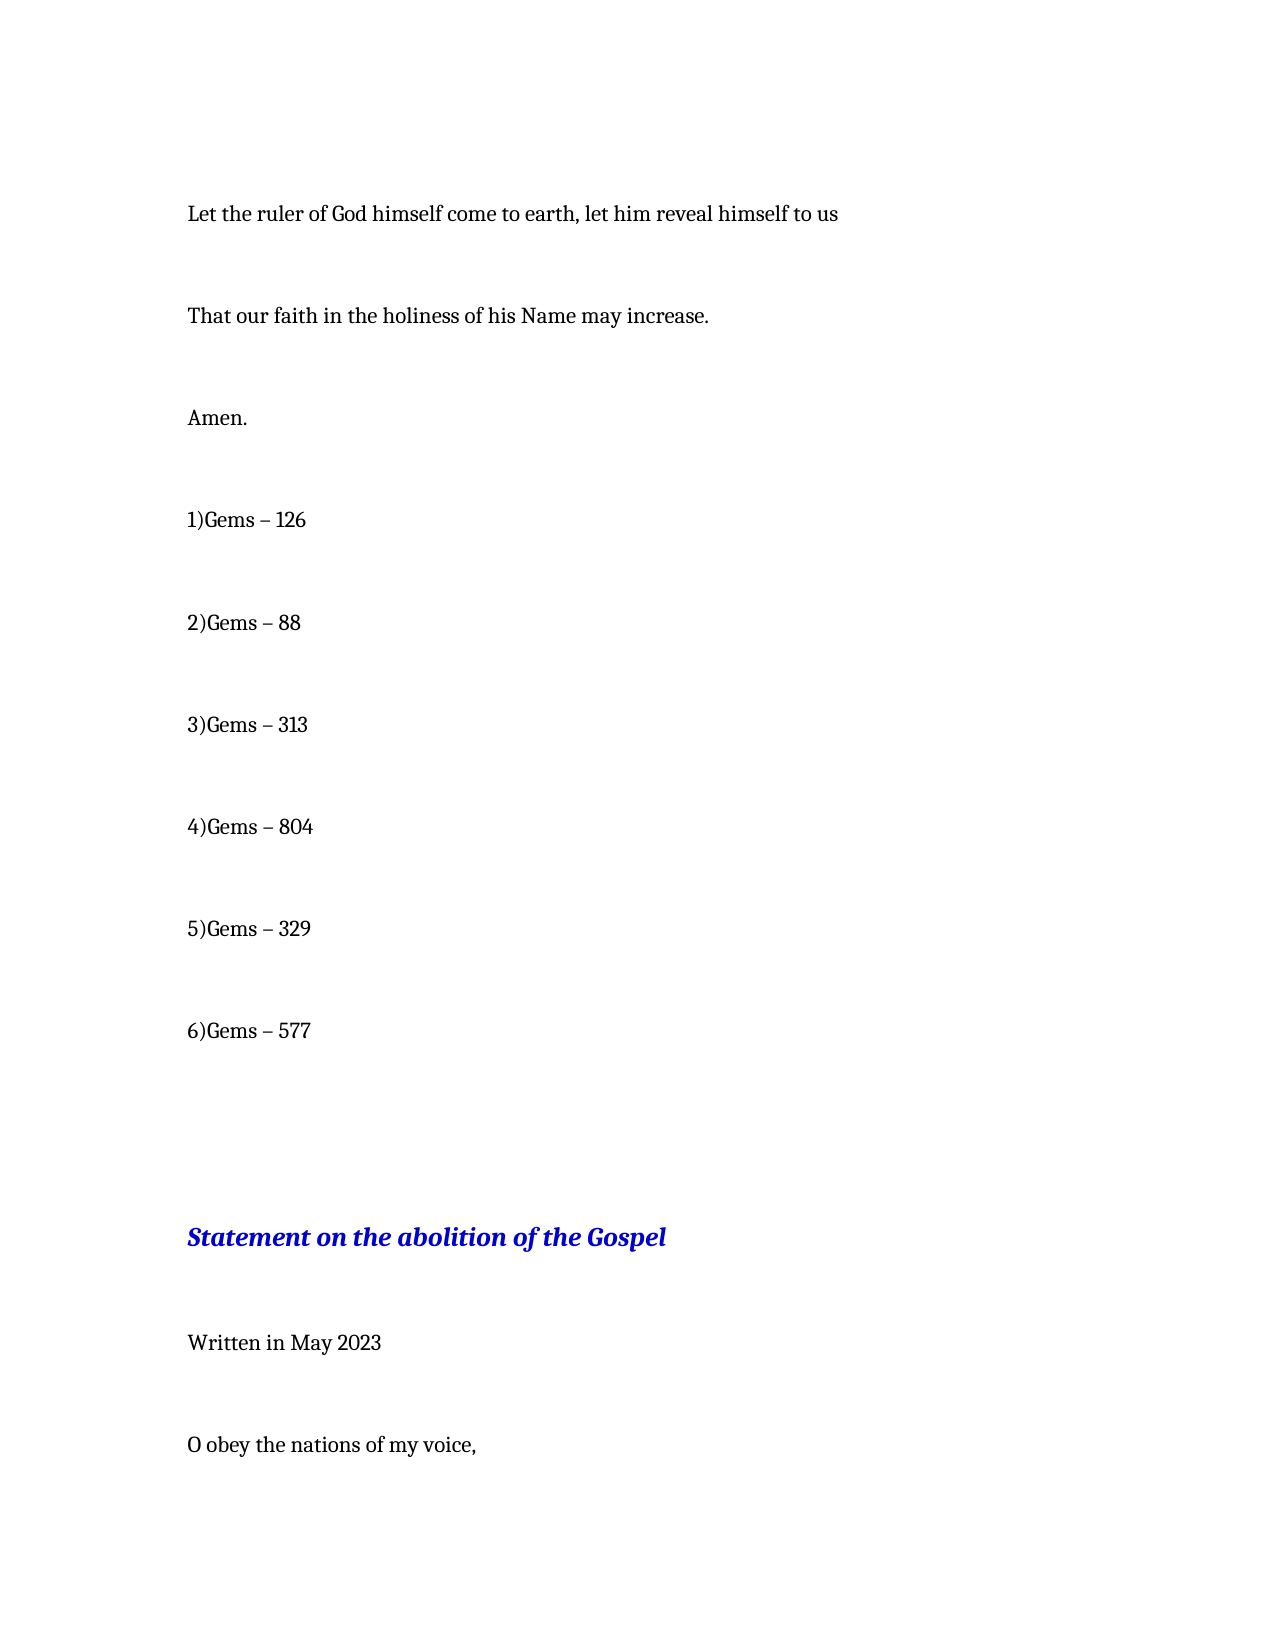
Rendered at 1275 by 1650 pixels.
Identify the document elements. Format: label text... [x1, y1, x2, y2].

text 1)Gems – 126 [187, 507, 1087, 534]
text Let the ruler of God himself come to earth, let him reveal himself to us [187, 201, 1087, 227]
text 5)Gems – 329 [187, 916, 1087, 942]
text O obey the nations of my voice, [187, 1432, 1087, 1458]
text That our faith in the holiness of his Name may increase. [187, 303, 1087, 329]
text Amen. [187, 405, 1087, 432]
text Written in May 2023 [187, 1329, 1087, 1356]
text 4)Gems – 804 [187, 813, 1087, 840]
text 3)Gems – 313 [187, 711, 1087, 738]
text Statement on the abolition of the Gospel [187, 1222, 1087, 1253]
text 6)Gems – 577 [187, 1018, 1087, 1044]
text 2)Gems – 88 [187, 609, 1087, 636]
